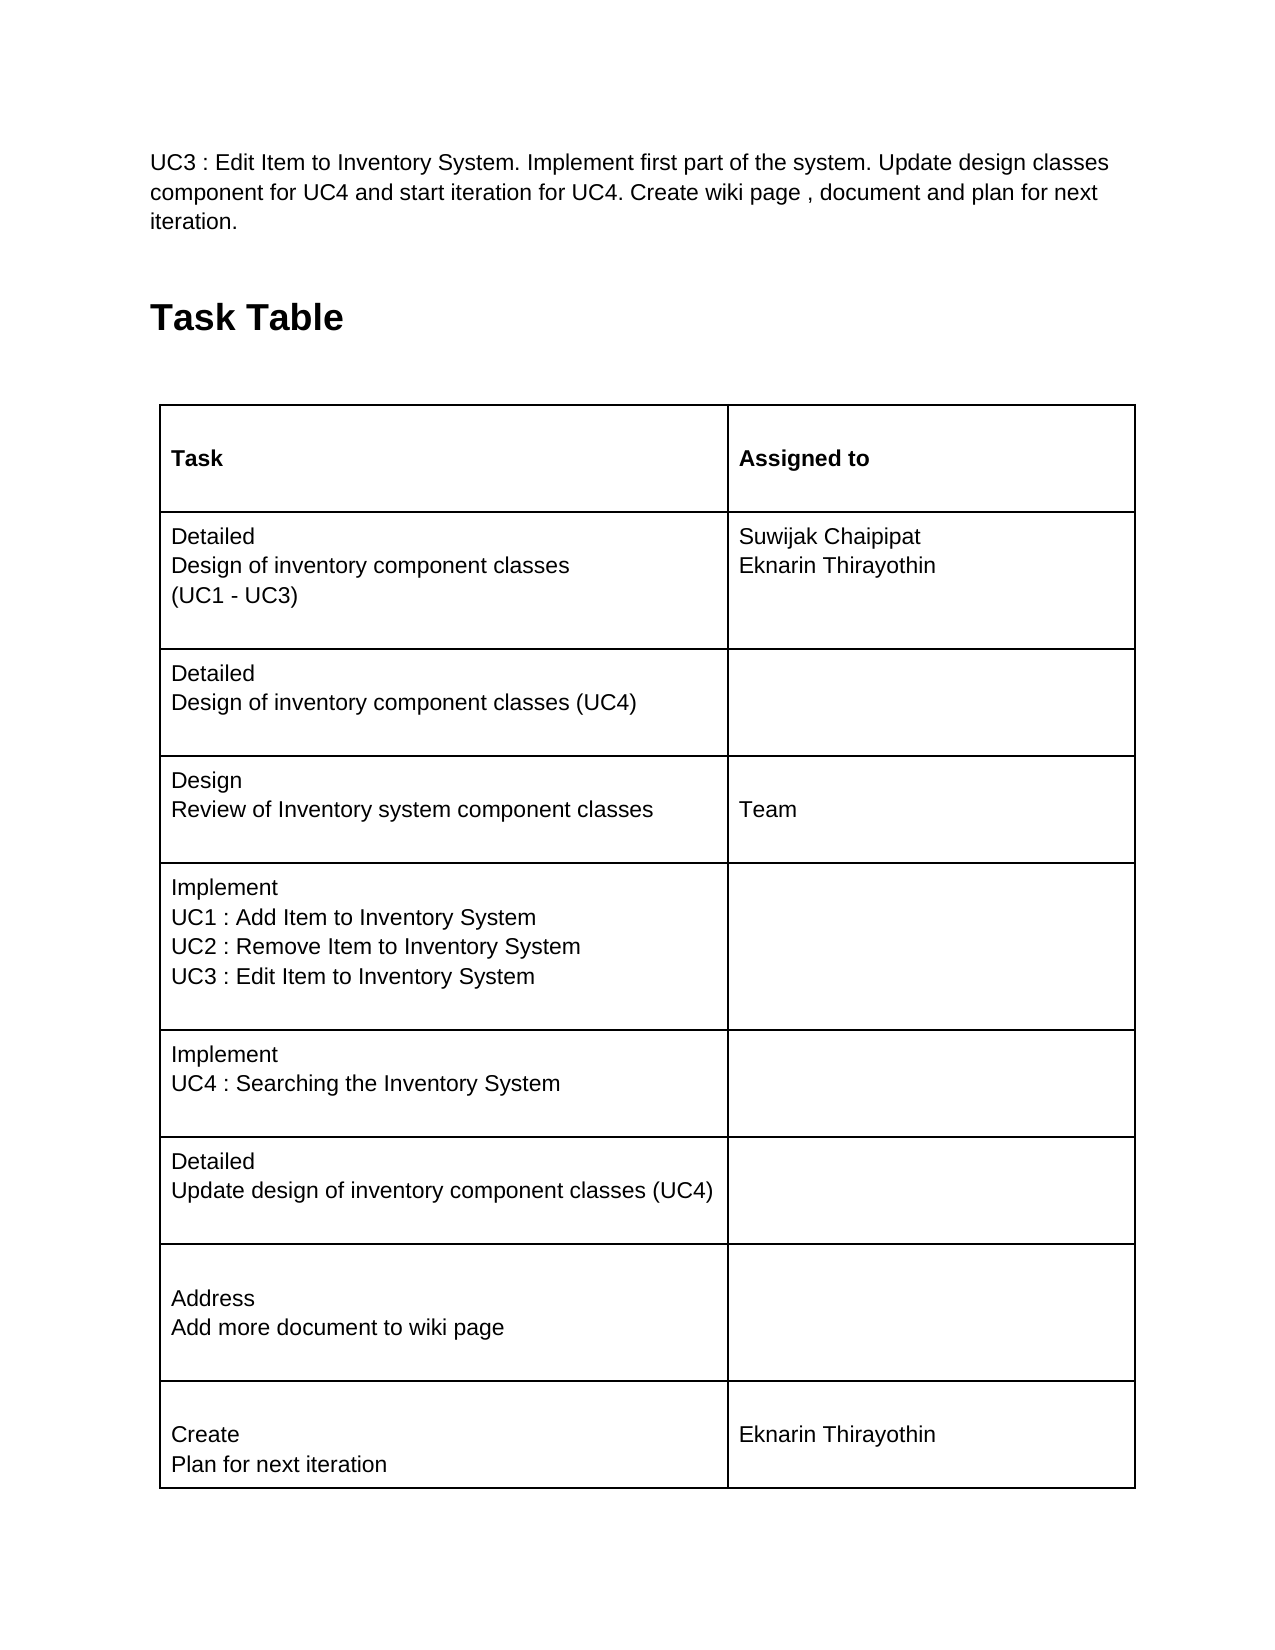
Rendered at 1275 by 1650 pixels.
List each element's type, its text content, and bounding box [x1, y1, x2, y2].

table_header Assigned to [729, 406, 1134, 511]
table_cell Eknarin Thirayothin [729, 1382, 1134, 1487]
table_cell [729, 650, 1134, 755]
table_cell [729, 1138, 1134, 1243]
table_cell Address Add more document to wiki page [161, 1245, 727, 1380]
table_cell Detailed Design of inventory component classes (UC4) [161, 650, 727, 755]
table_cell Detailed Update design of inventory component classes (UC4) [161, 1138, 727, 1243]
table_cell Design Review of Inventory system component classes [161, 757, 727, 862]
table_header Task [161, 406, 727, 511]
table_cell Create Plan for next iteration [161, 1382, 727, 1487]
table_cell [729, 1245, 1134, 1380]
table_cell Suwijak Chaipipat Eknarin Thirayothin [729, 513, 1134, 648]
text UC3 : Edit Item to Inventory System. Implement first part of the system. Update design classes component for UC4 and start iteration for UC4. Create wiki page , document and plan for next iteration. [150, 150, 1125, 234]
table_cell Implement UC4 : Searching the Inventory System [161, 1031, 727, 1136]
table_cell Team [729, 757, 1134, 862]
text Task Table [150, 297, 1125, 339]
table_cell [729, 864, 1134, 1029]
table_cell Implement UC1 : Add Item to Inventory System UC2 : Remove Item to Inventory System UC3 : Edit Item to Inventory System [161, 864, 727, 1029]
table_cell Detailed Design of inventory component classes (UC1 - UC3) [161, 513, 727, 648]
table_cell [729, 1031, 1134, 1136]
